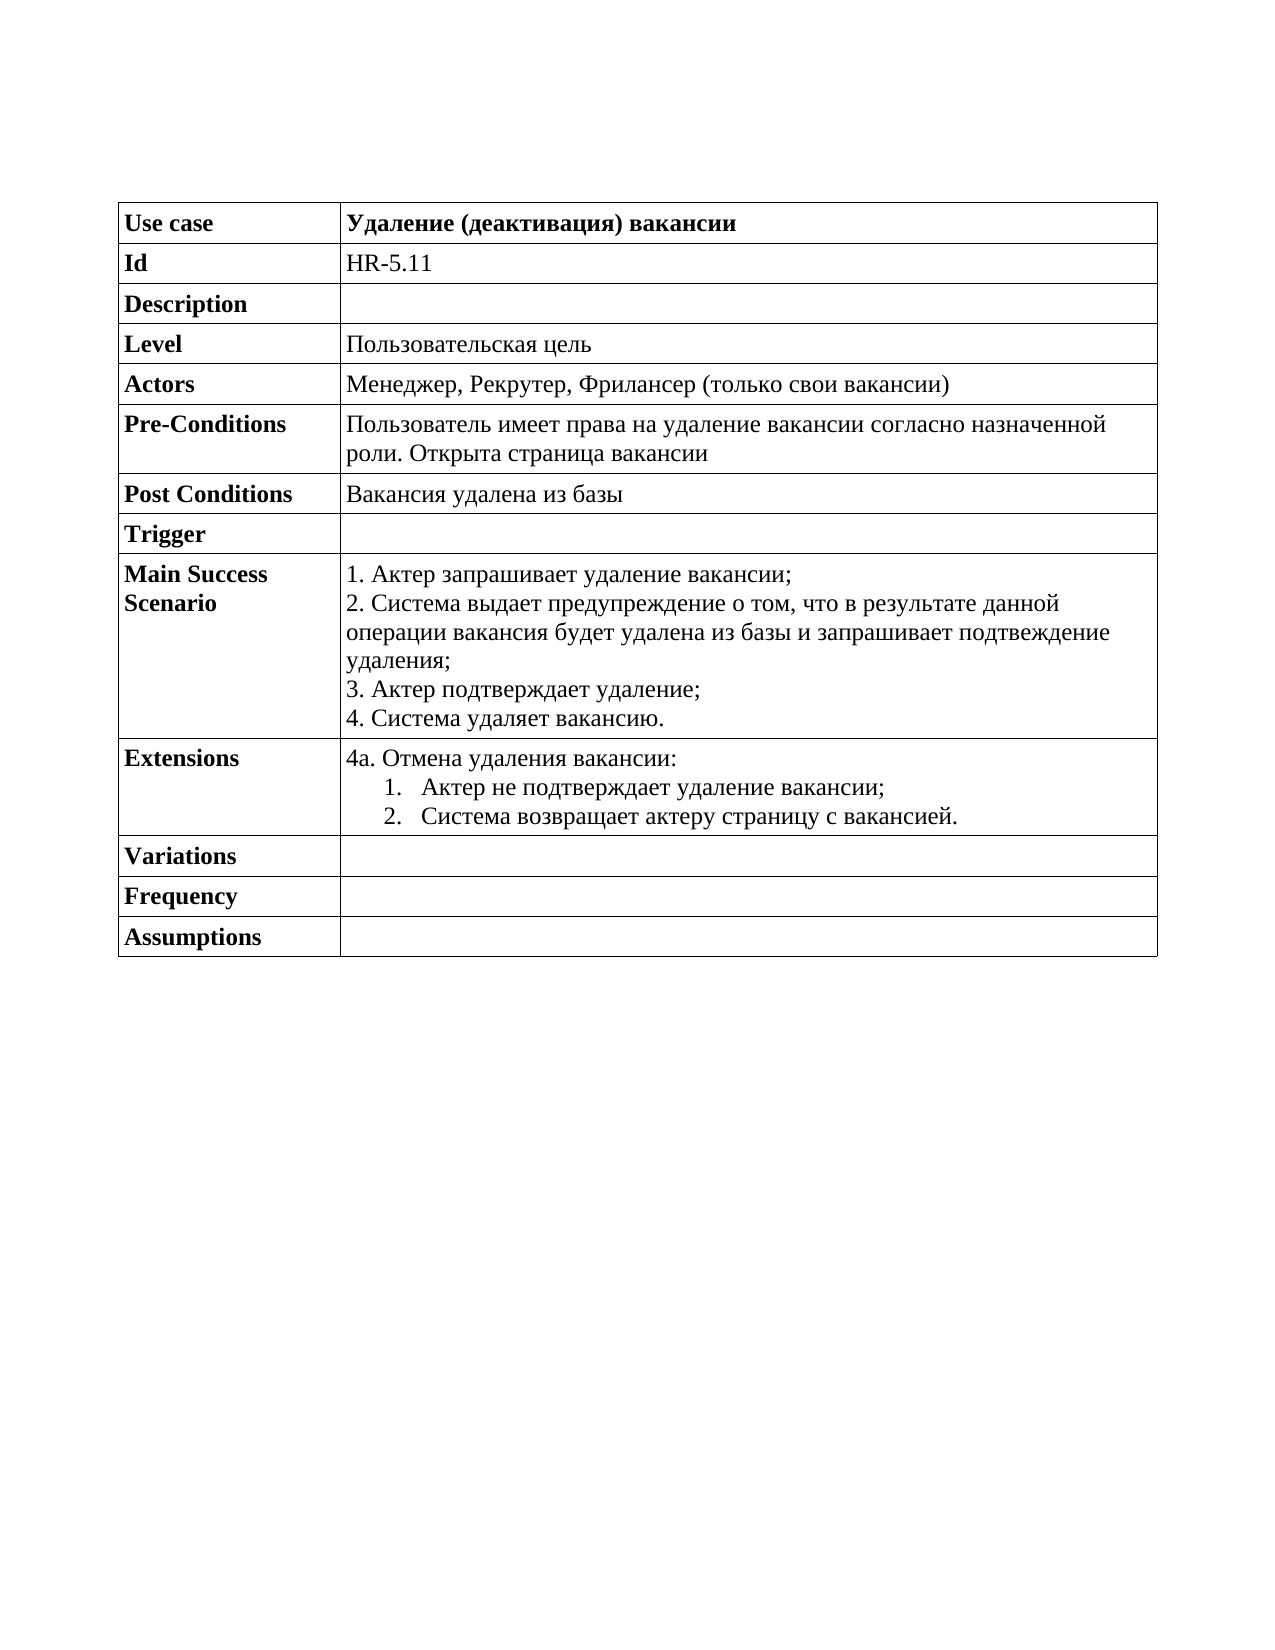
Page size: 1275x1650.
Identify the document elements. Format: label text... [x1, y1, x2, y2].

table_cell Assumptions [119, 917, 340, 956]
table_cell Frequency [119, 877, 340, 916]
table_cell 4а. Отмена удаления вакансии: Актер не подтверждает удаление вакансии; Система возвращает актеру страницу с вакансией. [341, 739, 1157, 835]
table_cell [341, 836, 1157, 876]
table_cell Id [119, 244, 340, 283]
table_cell Actors [119, 364, 340, 404]
table_header Удаление (деактивация) вакансии [341, 203, 1157, 243]
table_cell [341, 514, 1157, 553]
table_cell Main Success Scenario [119, 554, 340, 738]
table_cell [341, 917, 1157, 956]
table_cell Пользователь имеет права на удаление вакансии согласно назначенной роли. Открыта страница вакансии [341, 405, 1157, 473]
table_cell Pre-Conditions [119, 405, 340, 473]
table_cell Description [119, 284, 340, 323]
table_header Use case [119, 203, 340, 243]
table_cell Менеджер, Рекрутер, Фрилансер (только свои вакансии) [341, 364, 1157, 404]
table_cell 1. Актер запрашивает удаление вакансии; 2. Система выдает предупреждение о том, что в результате данной операции вакансия будет удалена из базы и запрашивает подтвеждение удаления; 3. Актер подтверждает удаление; 4. Система удаляет вакансию. [341, 554, 1157, 738]
table_cell Trigger [119, 514, 340, 553]
table_cell [341, 877, 1157, 916]
table_cell Level [119, 324, 340, 363]
table_cell Вакансия удалена из базы [341, 474, 1157, 513]
table_cell Пользовательская цель [341, 324, 1157, 363]
table_cell [341, 284, 1157, 323]
table_cell НR-5.11 [341, 244, 1157, 283]
table_cell Variations [119, 836, 340, 876]
table_cell Extensions [119, 739, 340, 835]
table_cell Post Conditions [119, 474, 340, 513]
